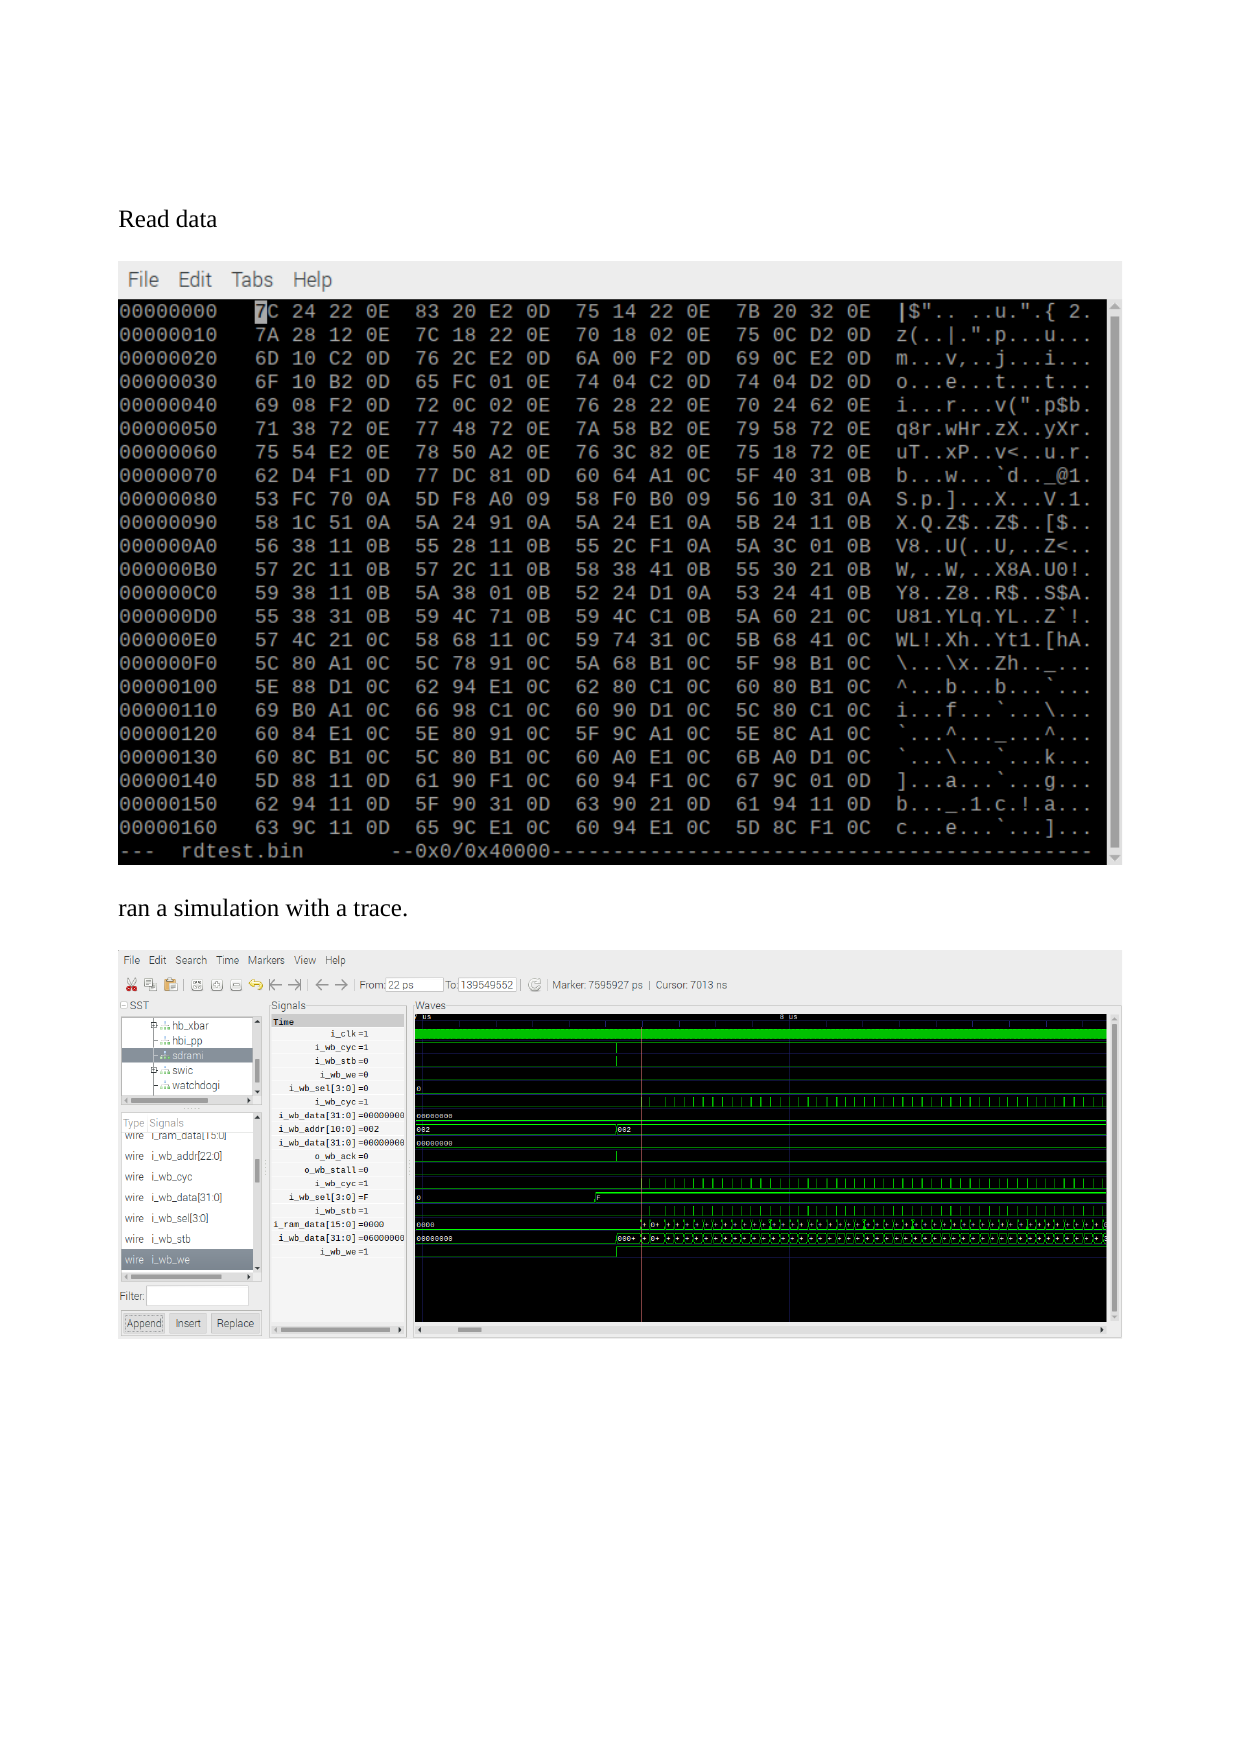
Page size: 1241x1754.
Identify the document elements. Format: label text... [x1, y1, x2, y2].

picture [118, 261, 1123, 865]
text ran a simulation with a trace. [118, 893, 1122, 922]
picture [118, 950, 1123, 1339]
text Read data [118, 204, 1122, 233]
